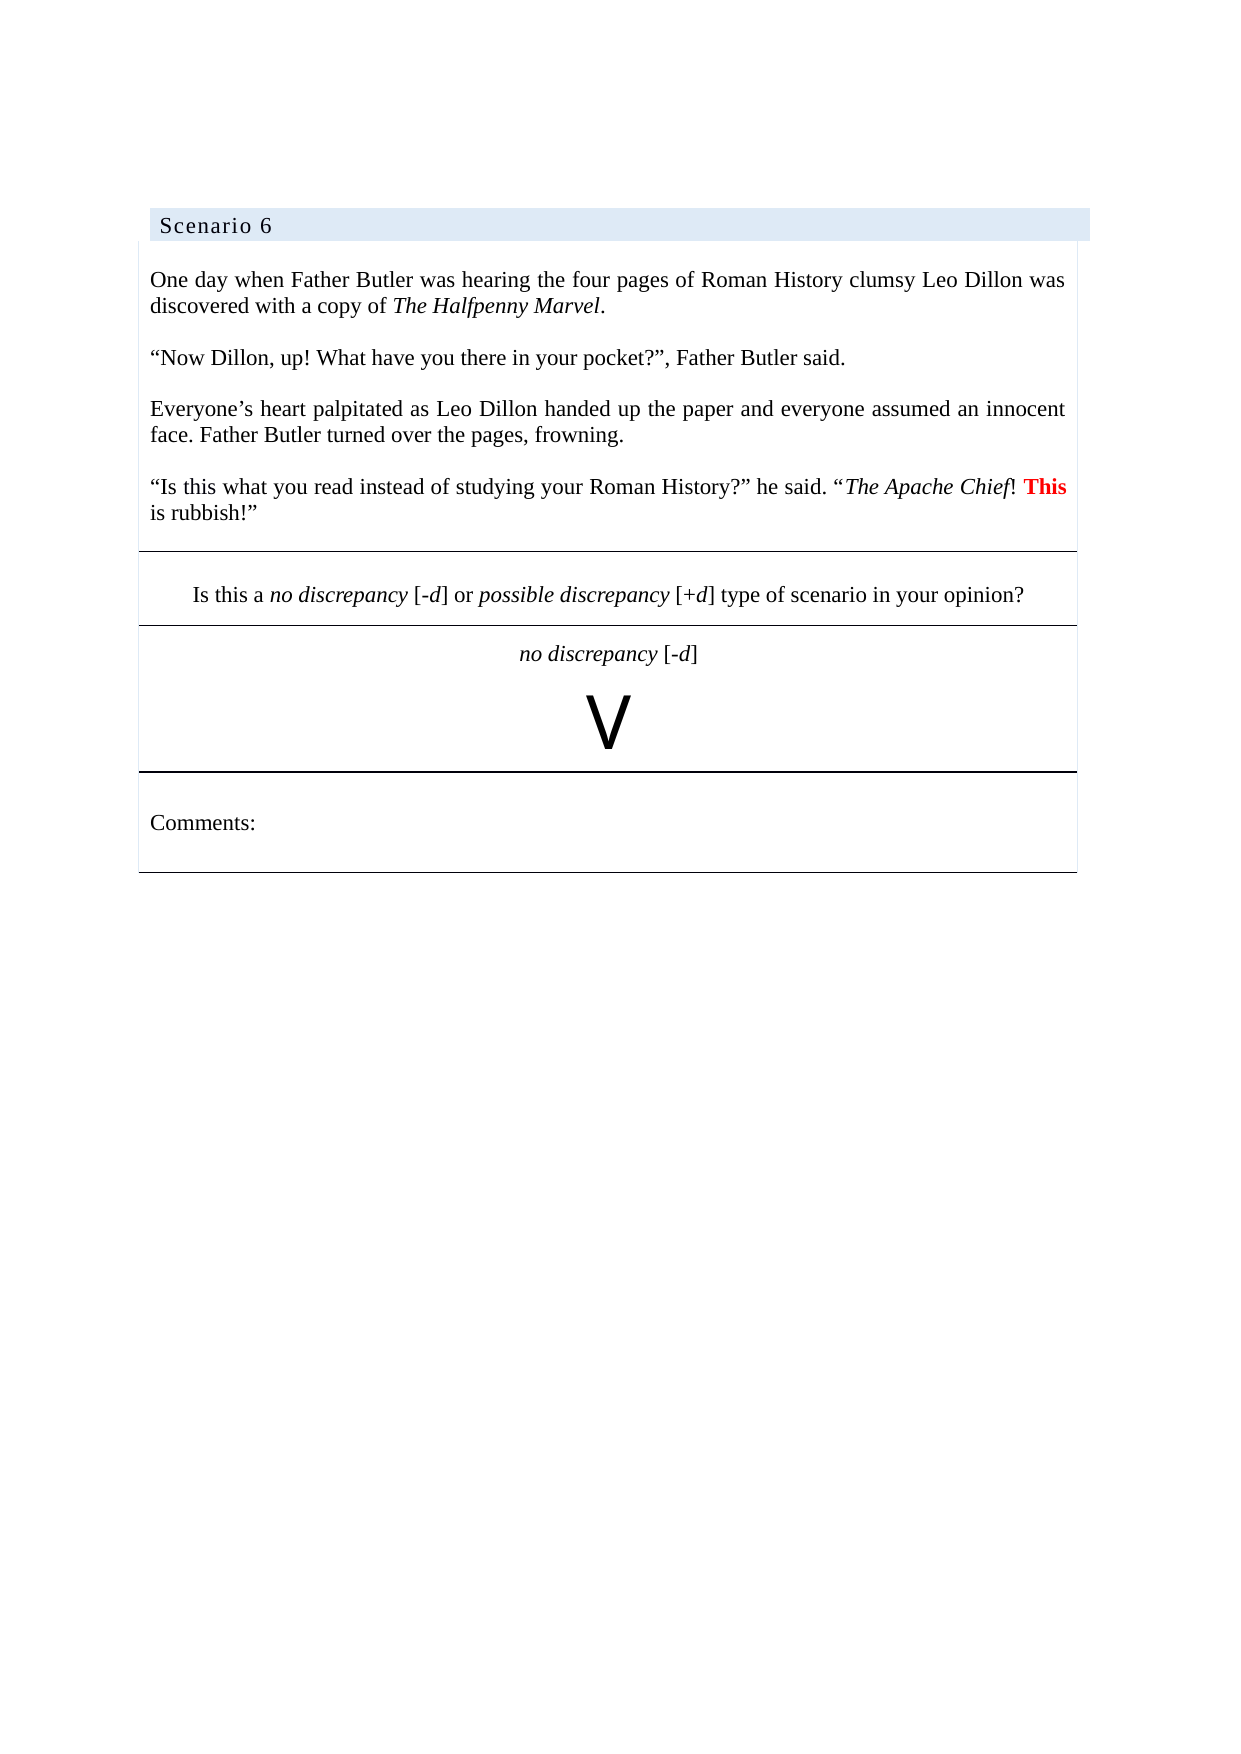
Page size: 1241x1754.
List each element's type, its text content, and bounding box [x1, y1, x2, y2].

table_header One day when Father Butler was hearing the four pages of Roman History clumsy Leo Dillon was discovered with a copy of The Halfpenny Marvel. “Now Dillon, up! What have you there in your pocket?”, Father Butler said. Everyone’s heart palpitated as Leo Dillon handed up the paper and everyone assumed an innocent face. Father Butler turned over the pages, frowning. “Is this what you read instead of studying your Roman History?” he said. “The Apache Chief! This is rubbish!” [139, 241, 1077, 551]
table_cell no discrepancy [-d] [139, 626, 1077, 669]
table_cell Comments: [139, 773, 1077, 872]
table_cell V [139, 669, 1077, 771]
subtitle Scenario 6 [151, 210, 1089, 240]
table_cell Is this a no discrepancy [-d] or possible discrepancy [+d] type of scenario in your opinion? [139, 552, 1077, 624]
